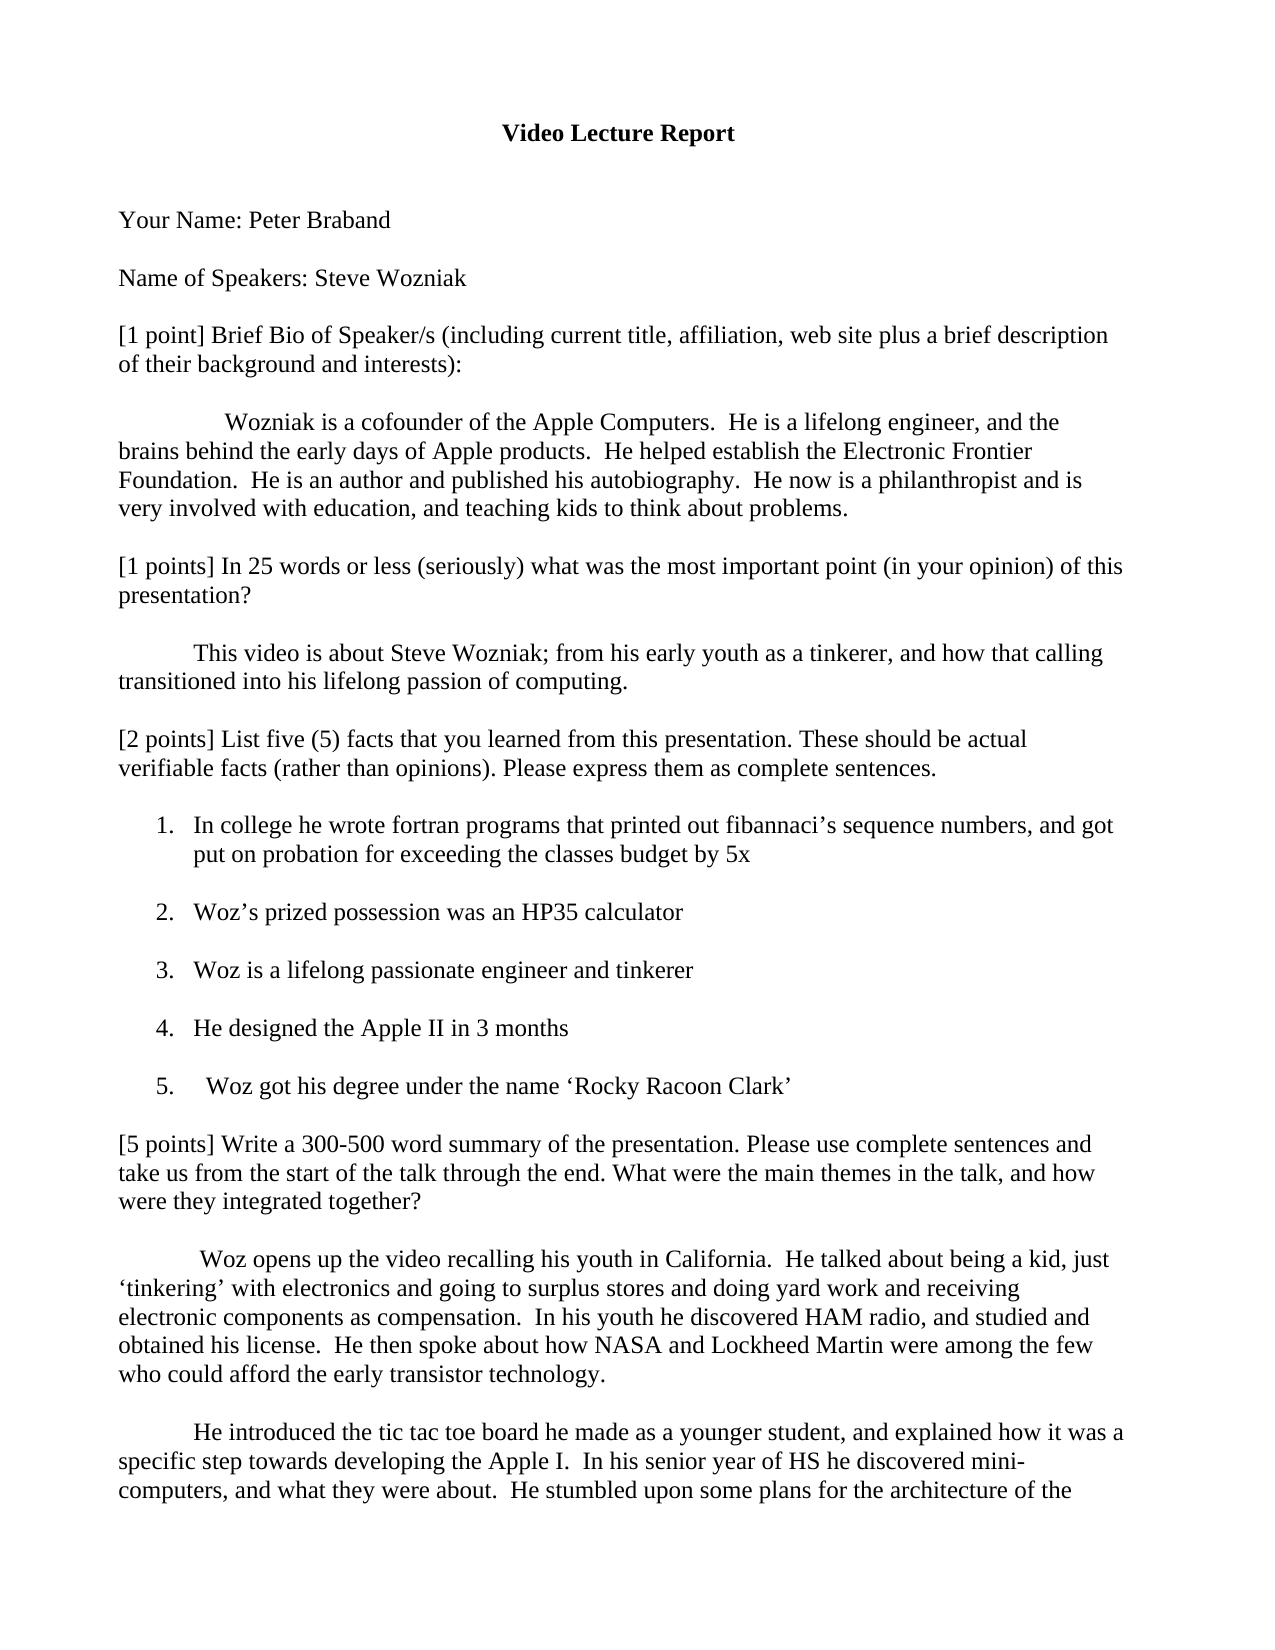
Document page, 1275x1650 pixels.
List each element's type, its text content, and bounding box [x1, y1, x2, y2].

list Woz is a lifelong passionate engineer and tinkerer [156, 955, 1124, 984]
list Woz’s prized possession was an HP35 calculator [156, 897, 1124, 926]
list In college he wrote fortran programs that printed out fibannaci’s sequence numbers, and got put on probation for exceeding the classes budget by 5x [156, 811, 1124, 868]
text Video Lecture Report [118, 118, 1124, 176]
text Wozniak is a cofounder of the Apple Computers. He is a lifelong engineer, and the brains behind the early days of Apple products. He helped establish the Electronic Frontier Foundation. He is an author and published his autobiography. He now is a philanthropist and is very involved with education, and teaching kids to think about problems. [118, 407, 1124, 522]
text Your Name: Peter Braband [118, 205, 1124, 233]
text [5 points] Write a 300-500 word summary of the presentation. Please use complete sentences and take us from the start of the talk through the end. What were the main themes in the talk, and how were they integrated together? [118, 1129, 1124, 1215]
text [1 points] In 25 words or less (seriously) what was the most important point (in your opinion) of this presentation? [118, 551, 1124, 609]
text This video is about Steve Wozniak; from his early youth as a tinkerer, and how that calling transitioned into his lifelong passion of computing. [118, 638, 1124, 695]
text [1 point] Brief Bio of Speaker/s (including current title, affiliation, web site plus a brief description of their background and interests): [118, 321, 1124, 378]
list Woz got his degree under the name ‘Rocky Racoon Clark’ [156, 1071, 1124, 1100]
text [2 points] List five (5) facts that you learned from this presentation. These should be actual verifiable facts (rather than opinions). Please express them as complete sentences. [118, 724, 1124, 781]
text Woz opens up the video recalling his youth in California. He talked about being a kid, just ‘tinkering’ with electronics and going to surplus stores and doing yard work and receiving electronic components as compensation. In his youth he discovered HAM radio, and studied and obtained his license. He then spoke about how NASA and Lockheed Martin were among the few who could afford the early transistor technology. [118, 1244, 1124, 1388]
text He introduced the tic tac toe board he made as a younger student, and explained how it was a specific step towards developing the Apple I. In his senior year of HS he discovered mini-computers, and what they were about. He stumbled upon some plans for the architecture of the [118, 1417, 1124, 1503]
list He designed the Apple II in 3 months [156, 1013, 1124, 1042]
text Name of Speakers: Steve Wozniak [0, 263, 1124, 291]
